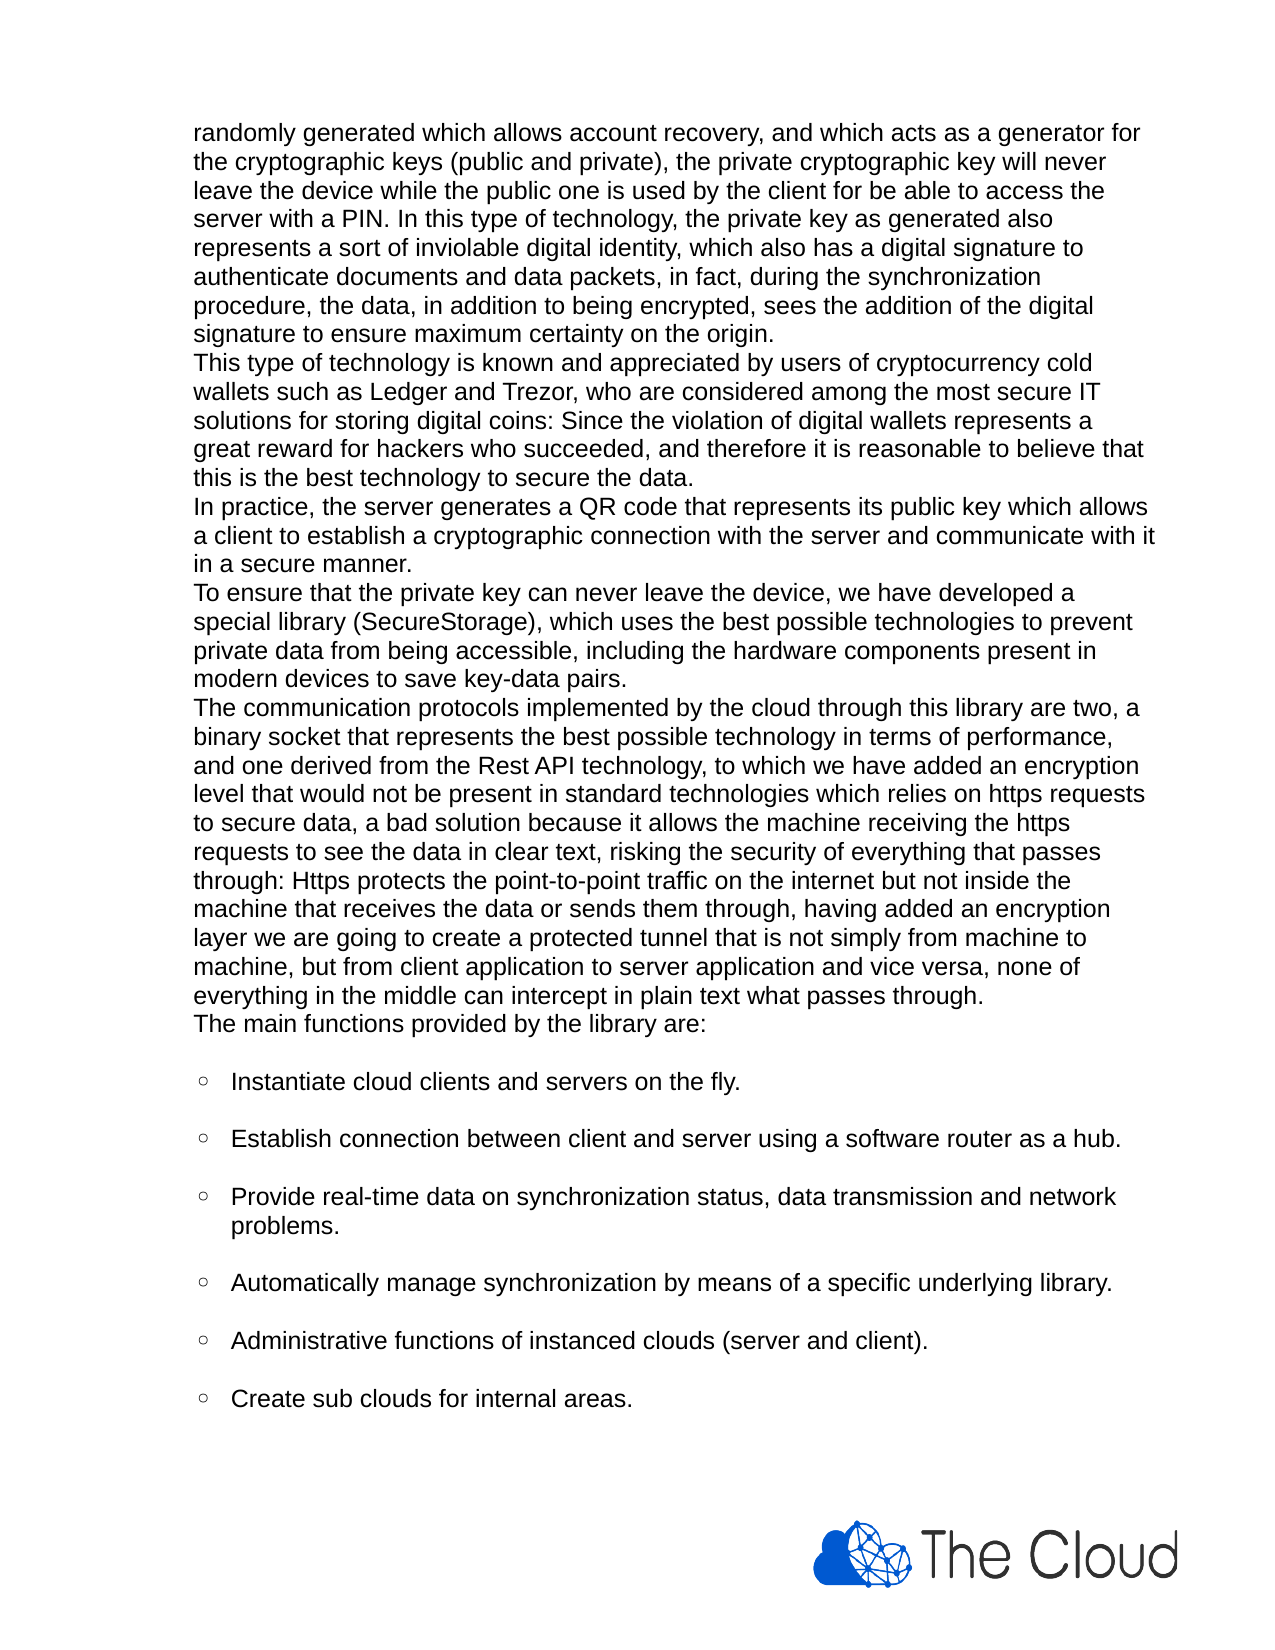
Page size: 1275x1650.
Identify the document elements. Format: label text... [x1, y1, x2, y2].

list Create sub clouds for internal areas. [193, 1384, 1157, 1412]
list randomly generated which allows account recovery, and which acts as a generator for the cryptographic keys (public and private), the private cryptographic key will never leave the device while the public one is used by the client for be able to access the server with a PIN. In this type of technology, the private key as generated also represents a sort of inviolable digital identity, which also has a digital signature to authenticate documents and data packets, in fact, during the synchronization procedure, the data, in addition to being encrypted, sees the addition of the digital signature to ensure maximum certainty on the origin. [156, 118, 1157, 348]
list Automatically manage synchronization by means of a specific underlying library. [193, 1268, 1157, 1297]
list The communication protocols implemented by the cloud through this library are two, a binary socket that represents the best possible technology in terms of performance, and one derived from the Rest API technology, to which we have added an encryption level that would not be present in standard technologies which relies on https requests to secure data, a bad solution because it allows the machine receiving the https requests to see the data in clear text, risking the security of everything that passes through: Https protects the point-to-point traffic on the internet but not inside the machine that receives the data or sends them through, having added an encryption layer we are going to create a protected tunnel that is not simply from machine to machine, but from client application to server application and vice versa, none of everything in the middle can intercept in plain text what passes through. [156, 693, 1157, 1009]
list Provide real-time data on synchronization status, data transmission and network problems. [193, 1182, 1157, 1240]
list In practice, the server generates a QR code that represents its public key which allows a client to establish a cryptographic connection with the server and communicate with it in a secure manner. [156, 492, 1157, 578]
list The main functions provided by the library are: [156, 1009, 1157, 1038]
list Administrative functions of instanced clouds (server and client). [193, 1326, 1157, 1355]
list Instantiate cloud clients and servers on the fly. [193, 1067, 1157, 1096]
list Establish connection between client and server using a software router as a hub. [193, 1124, 1157, 1153]
list This type of technology is known and appreciated by users of cryptocurrency cold wallets such as Ledger and Trezor, who are considered among the most secure IT solutions for storing digital coins: Since the violation of digital wallets represents a great reward for hackers who succeeded, and therefore it is reasonable to believe that this is the best technology to secure the data. [156, 348, 1157, 492]
picture [813, 1520, 1178, 1588]
list To ensure that the private key can never leave the device, we have developed a special library (SecureStorage), which uses the best possible technologies to prevent private data from being accessible, including the hardware components present in modern devices to save key-data pairs. [156, 578, 1157, 693]
